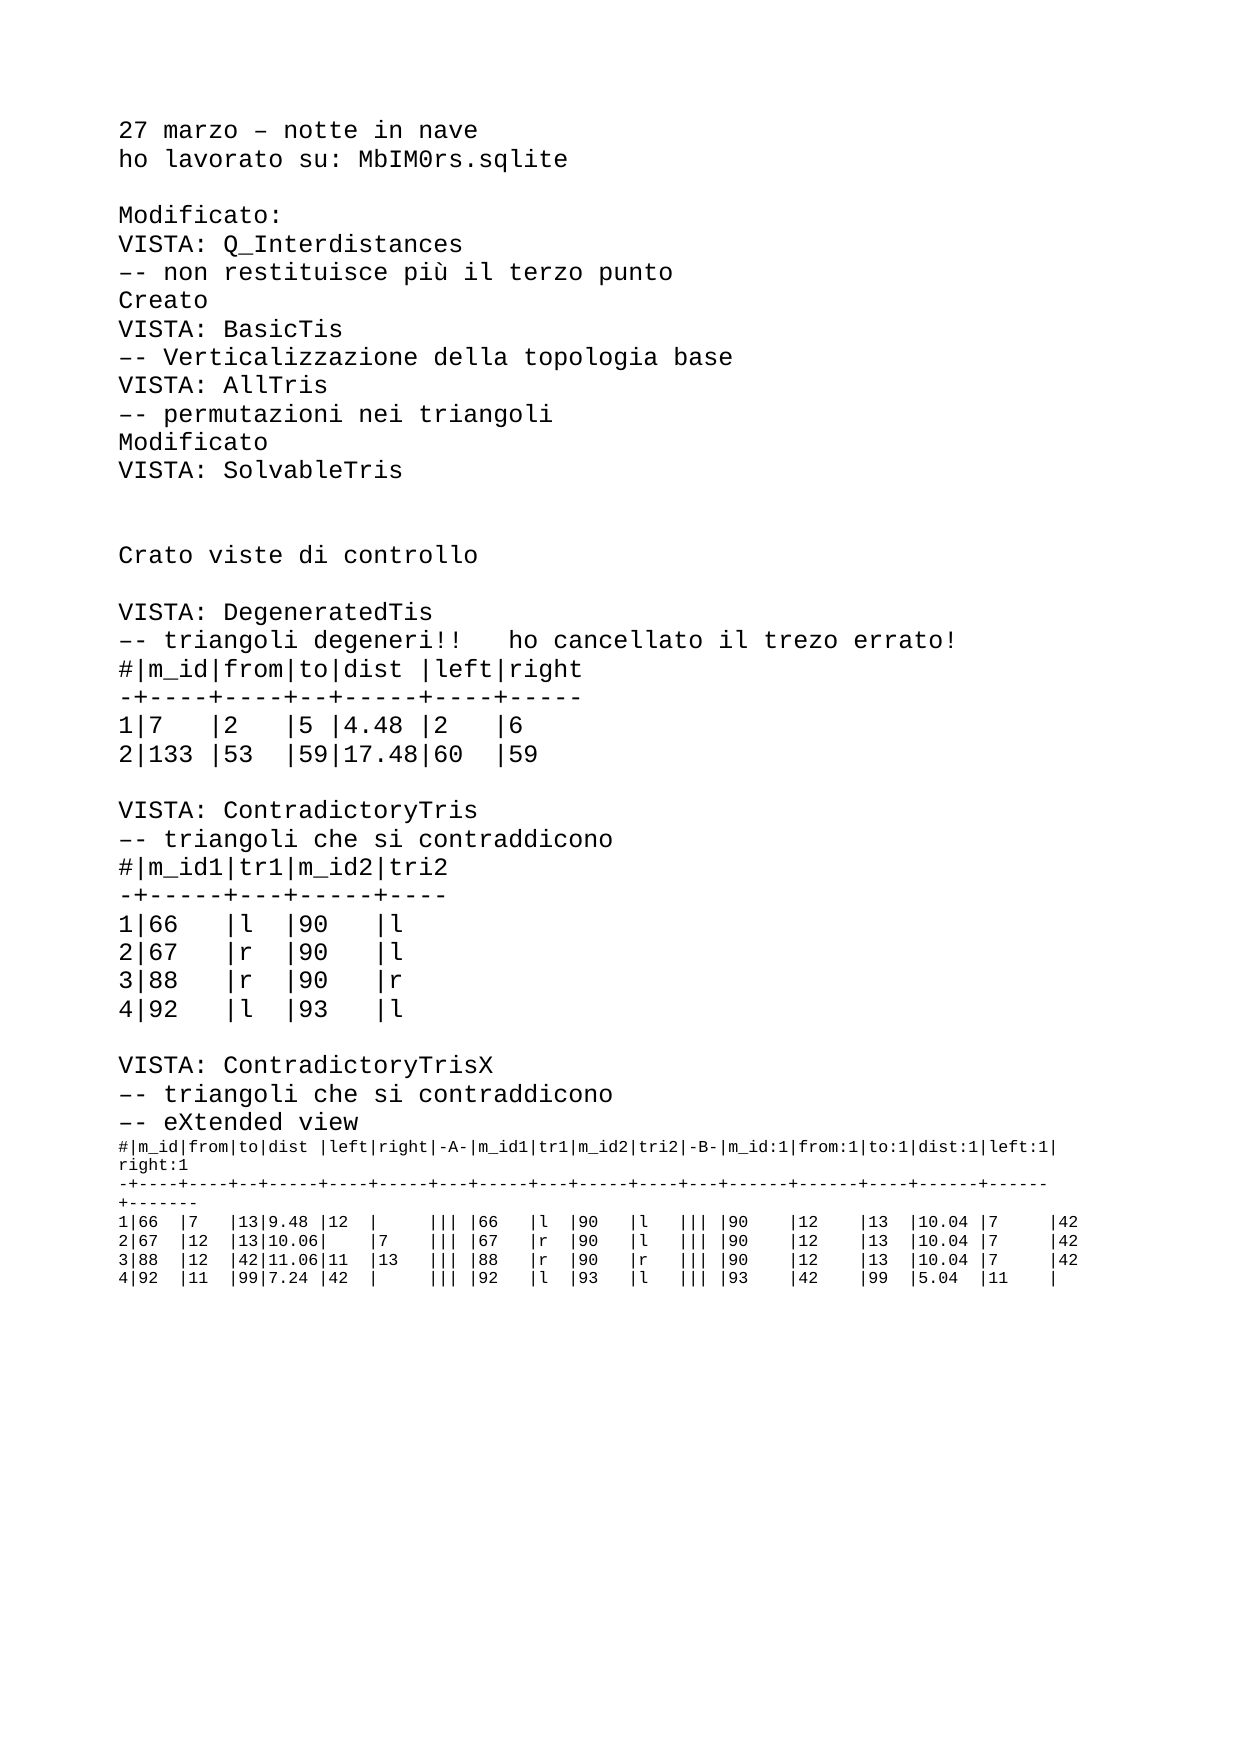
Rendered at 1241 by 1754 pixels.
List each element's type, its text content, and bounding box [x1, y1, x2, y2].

text #|m_id|from|to|dist |left|right|-A-|m_id1|tr1|m_id2|tri2|-B-|m_id:1|from:1|to:1|dist:1|left:1|right:1 [118, 1138, 1122, 1176]
text –- permutazioni nei triangoli [118, 401, 1122, 430]
text Creato [118, 288, 1122, 316]
text 4|92 |11 |99|7.24 |42 | ||| |92 |l |93 |l ||| |93 |42 |99 |5.04 |11 | [118, 1270, 1122, 1289]
text 2|133 |53 |59|17.48|60 |59 [118, 741, 1122, 770]
text VISTA: Q_Interdistances [118, 231, 1122, 260]
text -+----+----+--+-----+----+-----+---+-----+---+-----+----+---+------+------+----+------+------+------- [118, 1176, 1122, 1213]
text 1|66 |l |90 |l [118, 911, 1122, 940]
text VISTA: BasicTis [118, 316, 1122, 345]
text –- Verticalizzazione della topologia base [118, 345, 1122, 373]
text –- triangoli che si contraddicono [118, 1081, 1122, 1110]
text 1|7 |2 |5 |4.48 |2 |6 [118, 713, 1122, 741]
text 1|66 |7 |13|9.48 |12 | ||| |66 |l |90 |l ||| |90 |12 |13 |10.04 |7 |42 [118, 1213, 1122, 1232]
text -+-----+---+-----+---- [118, 883, 1122, 911]
text VISTA: AllTris [118, 373, 1122, 401]
text 4|92 |l |93 |l [118, 996, 1122, 1025]
text 2|67 |r |90 |l [118, 940, 1122, 968]
text VISTA: ContradictoryTrisX [118, 1053, 1122, 1081]
text –- eXtended view [118, 1110, 1122, 1138]
text 2|67 |12 |13|10.06| |7 ||| |67 |r |90 |l ||| |90 |12 |13 |10.04 |7 |42 [118, 1232, 1122, 1251]
text #|m_id|from|to|dist |left|right [118, 656, 1122, 685]
text Crato viste di controllo [118, 543, 1122, 571]
text -+----+----+--+-----+----+----- [118, 685, 1122, 713]
text VISTA: ContradictoryTris [118, 798, 1122, 826]
text 27 marzo – notte in nave [118, 118, 1122, 146]
text Modificato [118, 430, 1122, 458]
text VISTA: SolvableTris [118, 458, 1122, 486]
text VISTA: DegeneratedTis [118, 600, 1122, 628]
text –- non restituisce più il terzo punto [118, 260, 1122, 288]
text –- triangoli che si contraddicono [118, 826, 1122, 855]
text ho lavorato su: MbIM0rs.sqlite [118, 146, 1122, 175]
text 3|88 |12 |42|11.06|11 |13 ||| |88 |r |90 |r ||| |90 |12 |13 |10.04 |7 |42 [118, 1251, 1122, 1270]
text –- triangoli degeneri!! ho cancellato il trezo errato! [118, 628, 1122, 656]
text 3|88 |r |90 |r [118, 968, 1122, 996]
text Modificato: [118, 203, 1122, 231]
text #|m_id1|tr1|m_id2|tri2 [118, 855, 1122, 883]
